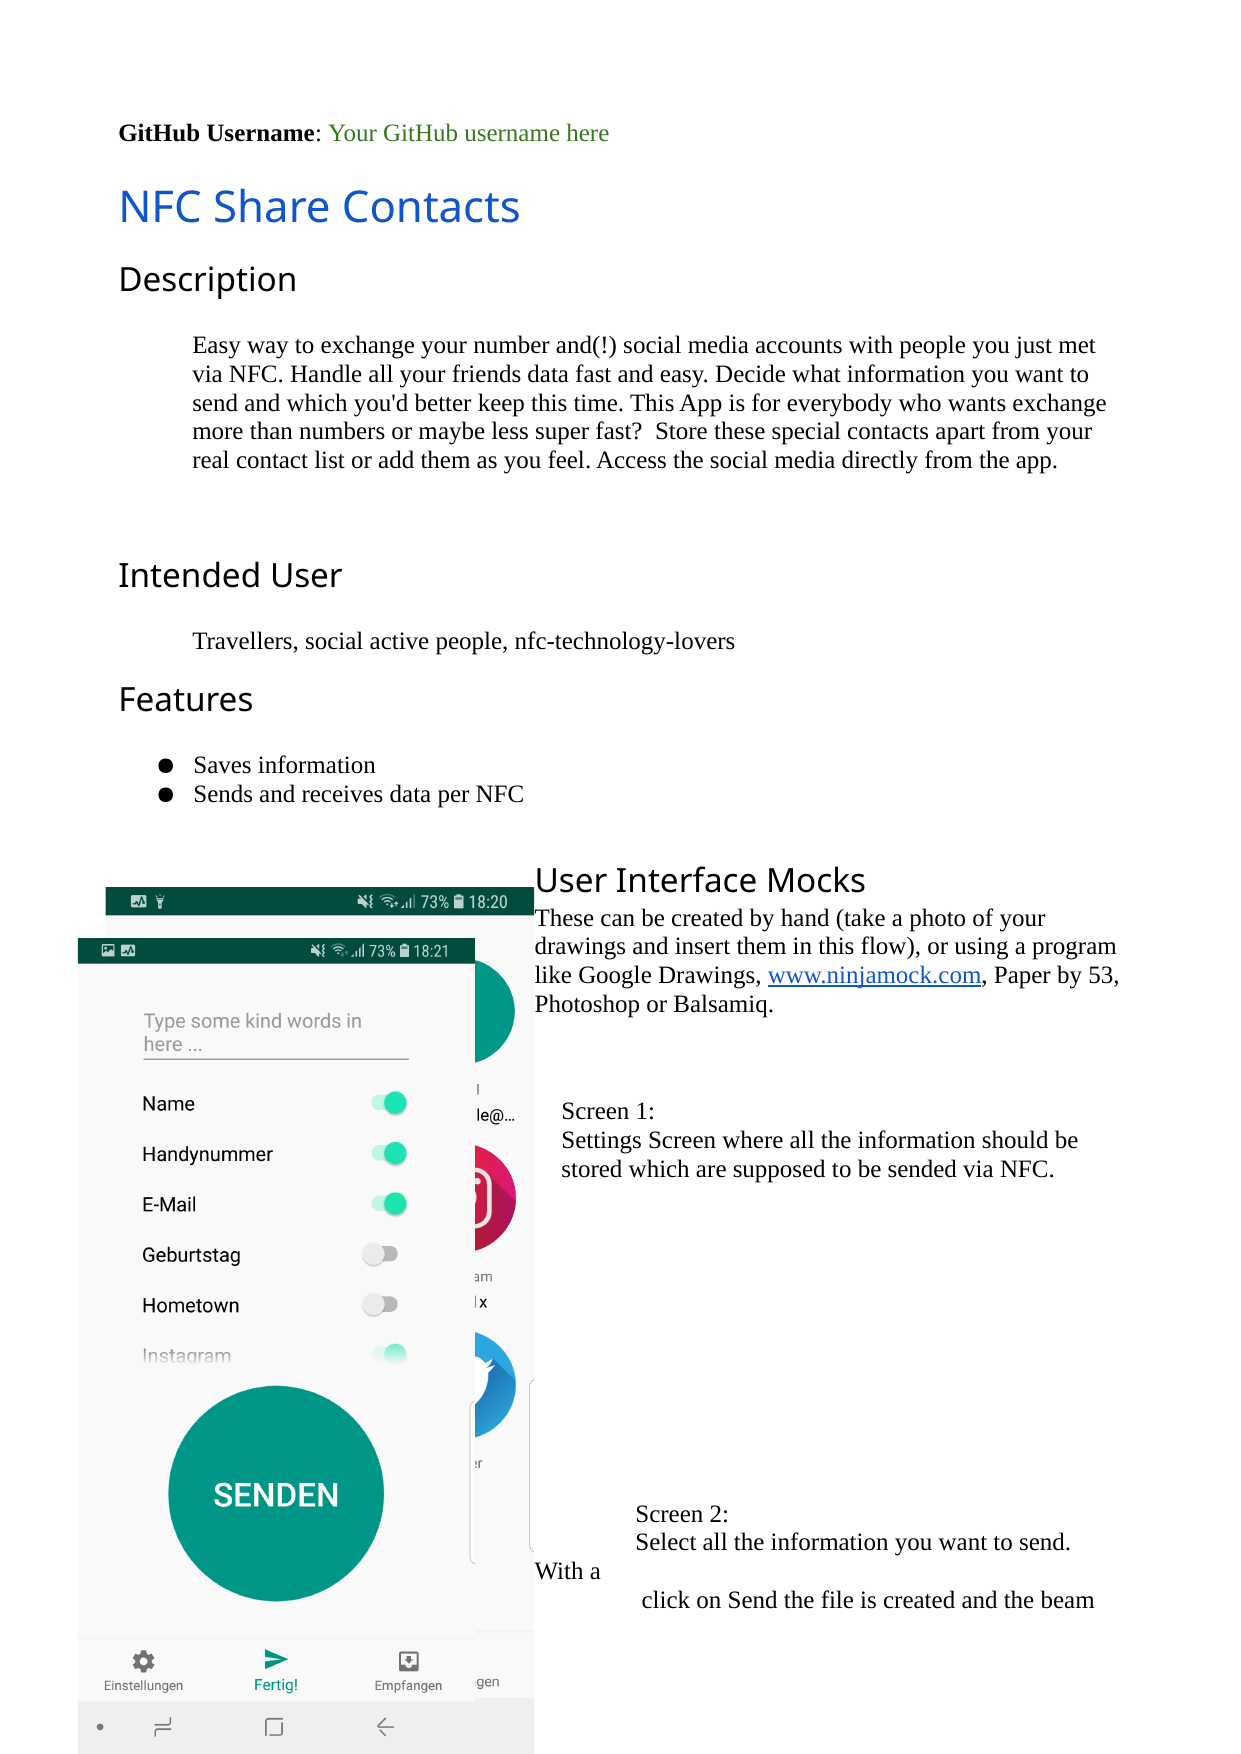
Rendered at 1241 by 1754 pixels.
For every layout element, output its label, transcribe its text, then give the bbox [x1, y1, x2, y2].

subtitle Description [118, 256, 1122, 301]
text These can be created by hand (take a photo of your drawings and insert them in this flow), or using a program like Google Drawings, www.ninjamock.com, Paper by 53, Photoshop or Balsamiq. [535, 903, 1122, 1018]
subtitle Features [118, 676, 1122, 721]
list Saves information [156, 750, 1122, 779]
text Select all the information you want to send. With a [535, 1527, 1122, 1585]
title NFC Share Contacts [118, 176, 1122, 235]
text stored which are supposed to be sended via NFC. [535, 1154, 1122, 1182]
text Screen 1: [535, 1096, 1122, 1125]
text Easy way to exchange your number and(!) social media accounts with people you just met via NFC. Handle all your friends data fast and easy. Decide what information you want to send and which you'd better keep this time. This App is for everybody who wants exchange more than numbers or maybe less super fast? Store these special contacts apart from your real contact list or add them as you feel. Access the social media directly from the app. [118, 330, 1122, 474]
list Sends and receives data per NFC [156, 779, 1122, 808]
text Settings Screen where all the information should be [535, 1125, 1122, 1154]
subtitle User Interface Mocks [118, 857, 1122, 903]
text Screen 2: [535, 1499, 1122, 1527]
text click on Send the file is created and the beam [535, 1585, 1122, 1614]
subtitle Intended User [118, 552, 1122, 598]
text GitHub Username: Your GitHub username here [118, 118, 1122, 147]
picture [77, 887, 535, 1754]
text Travellers, social active people, nfc-technology-lovers [118, 626, 1122, 655]
